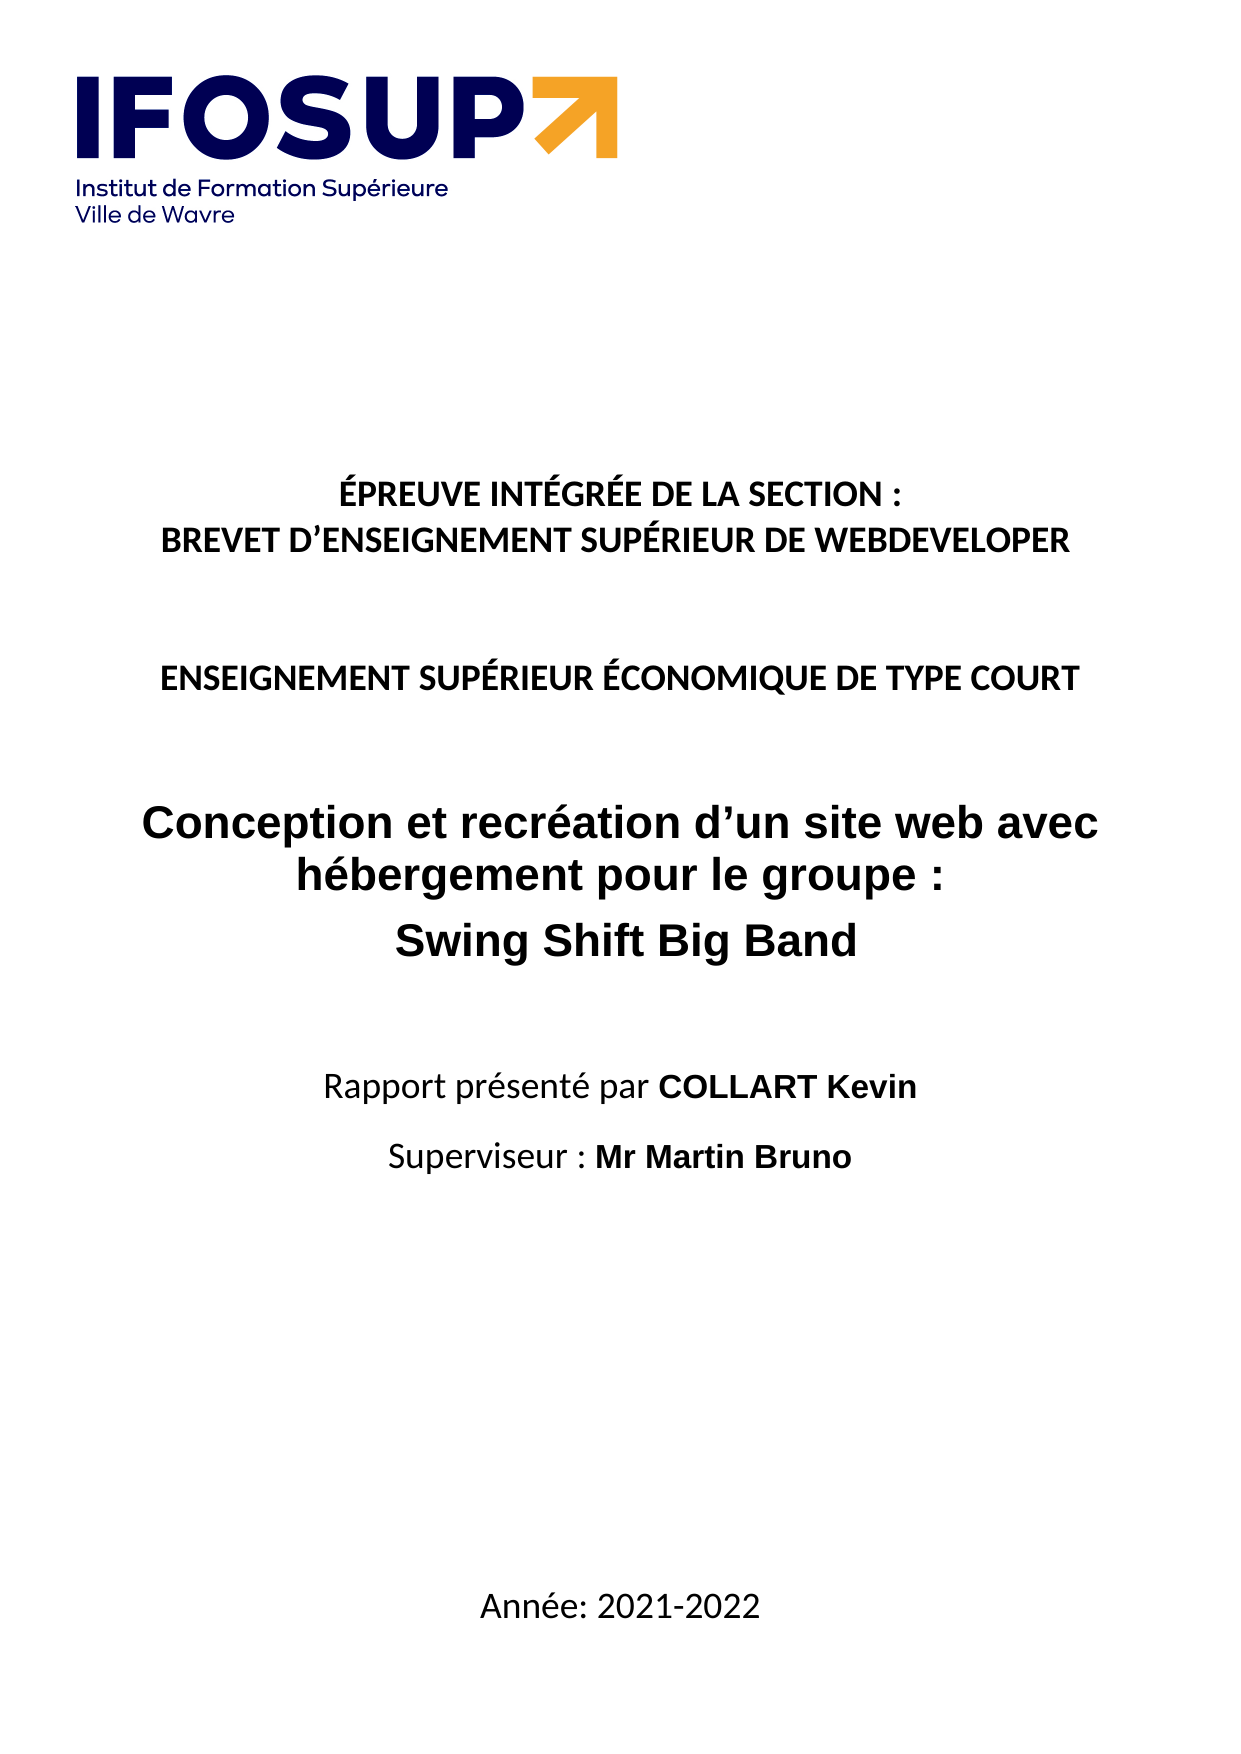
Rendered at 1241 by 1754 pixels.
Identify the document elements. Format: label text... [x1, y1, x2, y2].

picture [75, 75, 618, 223]
text BREVET D’ENSEIGNEMENT SUPÉRIEUR DE WEBDEVELOPER [75, 516, 1165, 562]
title Conception et recréation d’un site web avec hébergement pour le groupe : [75, 795, 1165, 901]
text Année: 2021-2022 [75, 1582, 1165, 1628]
text ENSEIGNEMENT supérieur ÉCONOMIQUE de type court [75, 653, 1165, 699]
text Superviseur : Mr Martin Bruno [75, 1132, 1165, 1178]
text Rapport présenté par COLLART Kevin [75, 1062, 1165, 1107]
title Swing Shift Big Band [75, 913, 1165, 966]
text ÉPREUVE INTÉGRÉE DE LA SECTION : [75, 470, 1165, 516]
